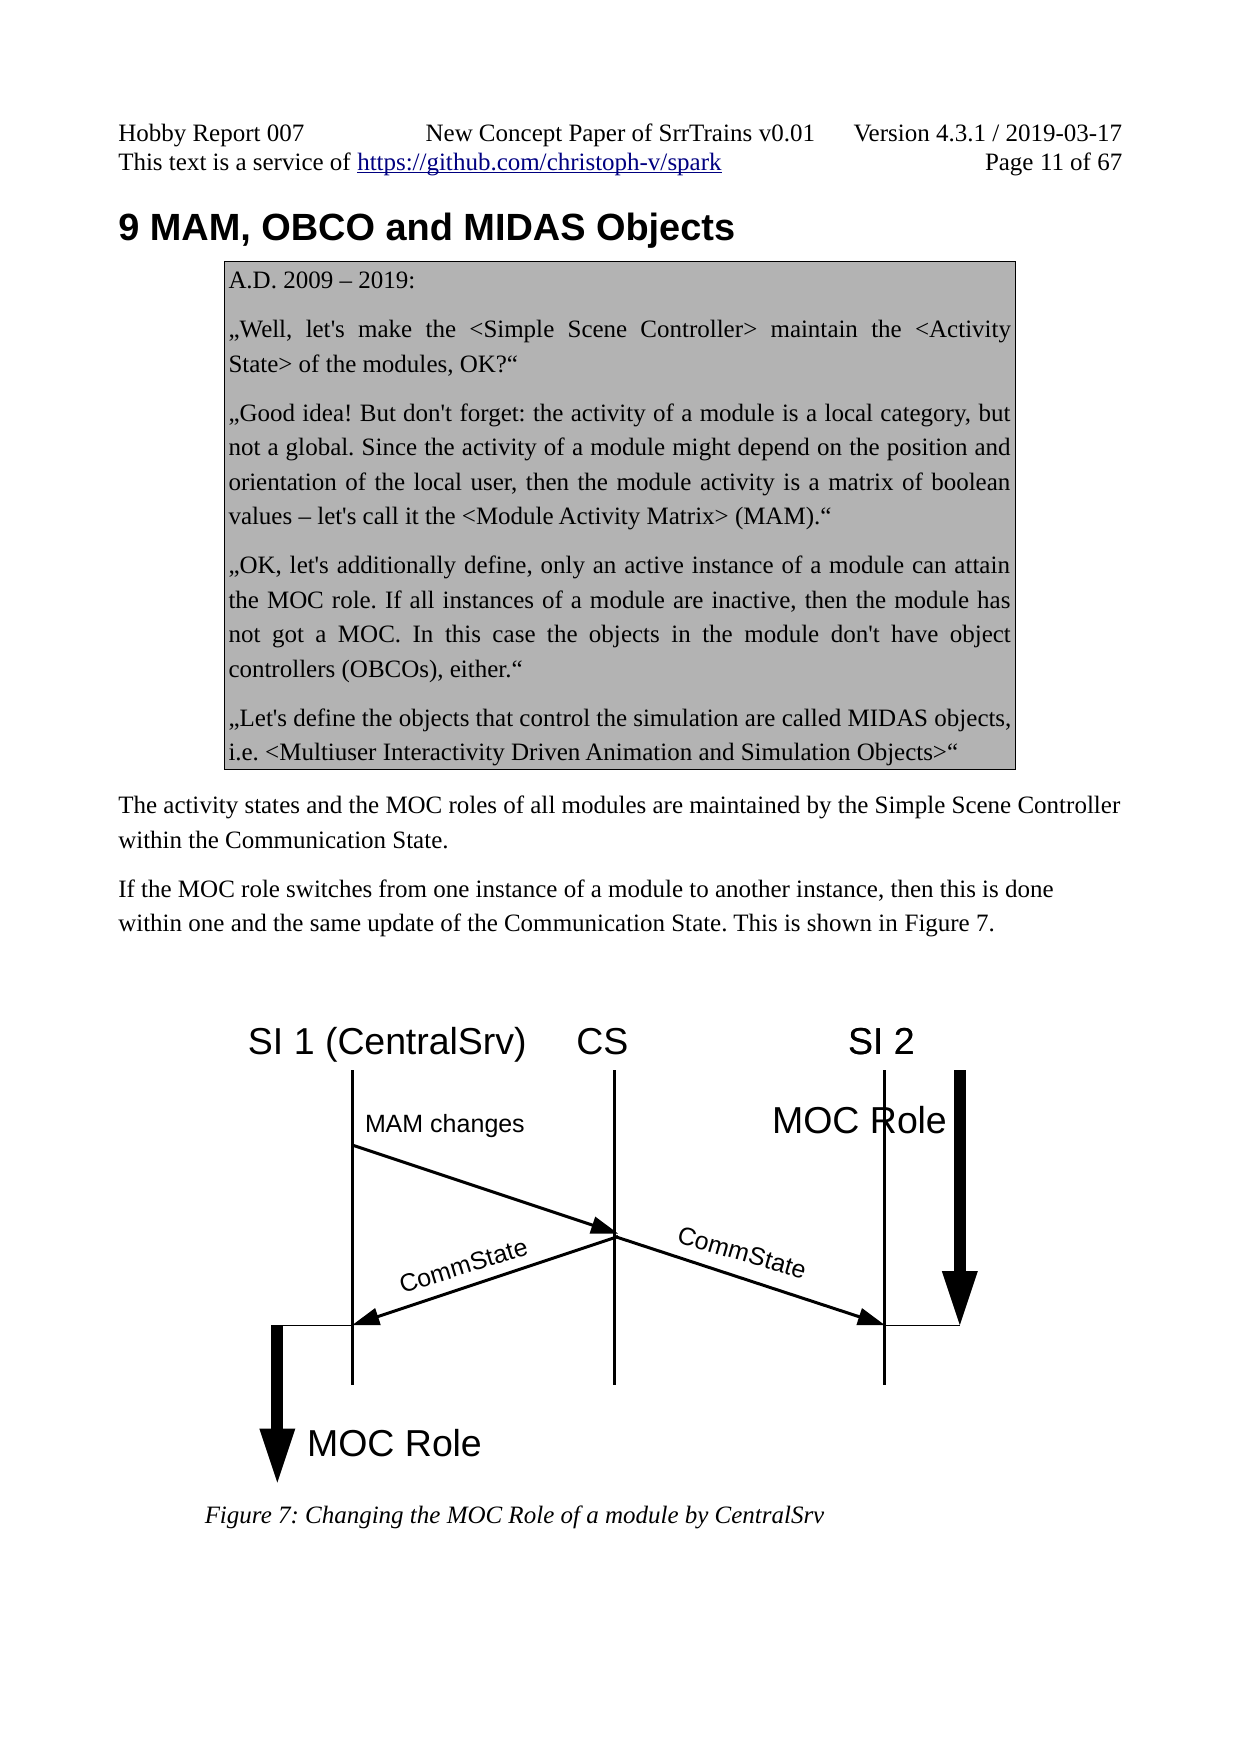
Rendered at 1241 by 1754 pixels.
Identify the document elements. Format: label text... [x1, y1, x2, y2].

text „OK, let's additionally define, only an active instance of a module can attain the MOC role. If all instances of a module are inactive, then the module has not got a MOC. In this case the objects in the module don't have object controllers (OBCOs), either.“ [225, 546, 1015, 682]
text A.D. 2009 – 2019: [225, 262, 1015, 294]
subtitle 9 MAM, OBCO and MIDAS Objects [118, 205, 1122, 249]
text The activity states and the MOC roles of all modules are maintained by the Simple Scene Controller within the Communication State. [118, 790, 1122, 853]
text If the MOC role switches from one instance of a module to another instance, then this is done within one and the same update of the Communication State. This is shown in Figure 7. [118, 874, 1122, 937]
text Figure 7: Changing the MOC Role of a module by CentralSrv [204, 1019, 1036, 1529]
text „Good idea! But don't forget: the activity of a module is a local category, but not a global. Since the activity of a module might depend on the position and orientation of the local user, then the module activity is a matrix of boolean values – let's call it the <Module Activity Matrix> (MAM).“ [225, 394, 1015, 530]
text „Well, let's make the <Simple Scene Controller> maintain the <Activity State> of the modules, OK?“ [225, 310, 1015, 377]
text „Let's define the objects that control the simulation are called MIDAS objects, i.e. <Multiuser Interactivity Driven Animation and Simulation Objects>“ [225, 699, 1015, 769]
